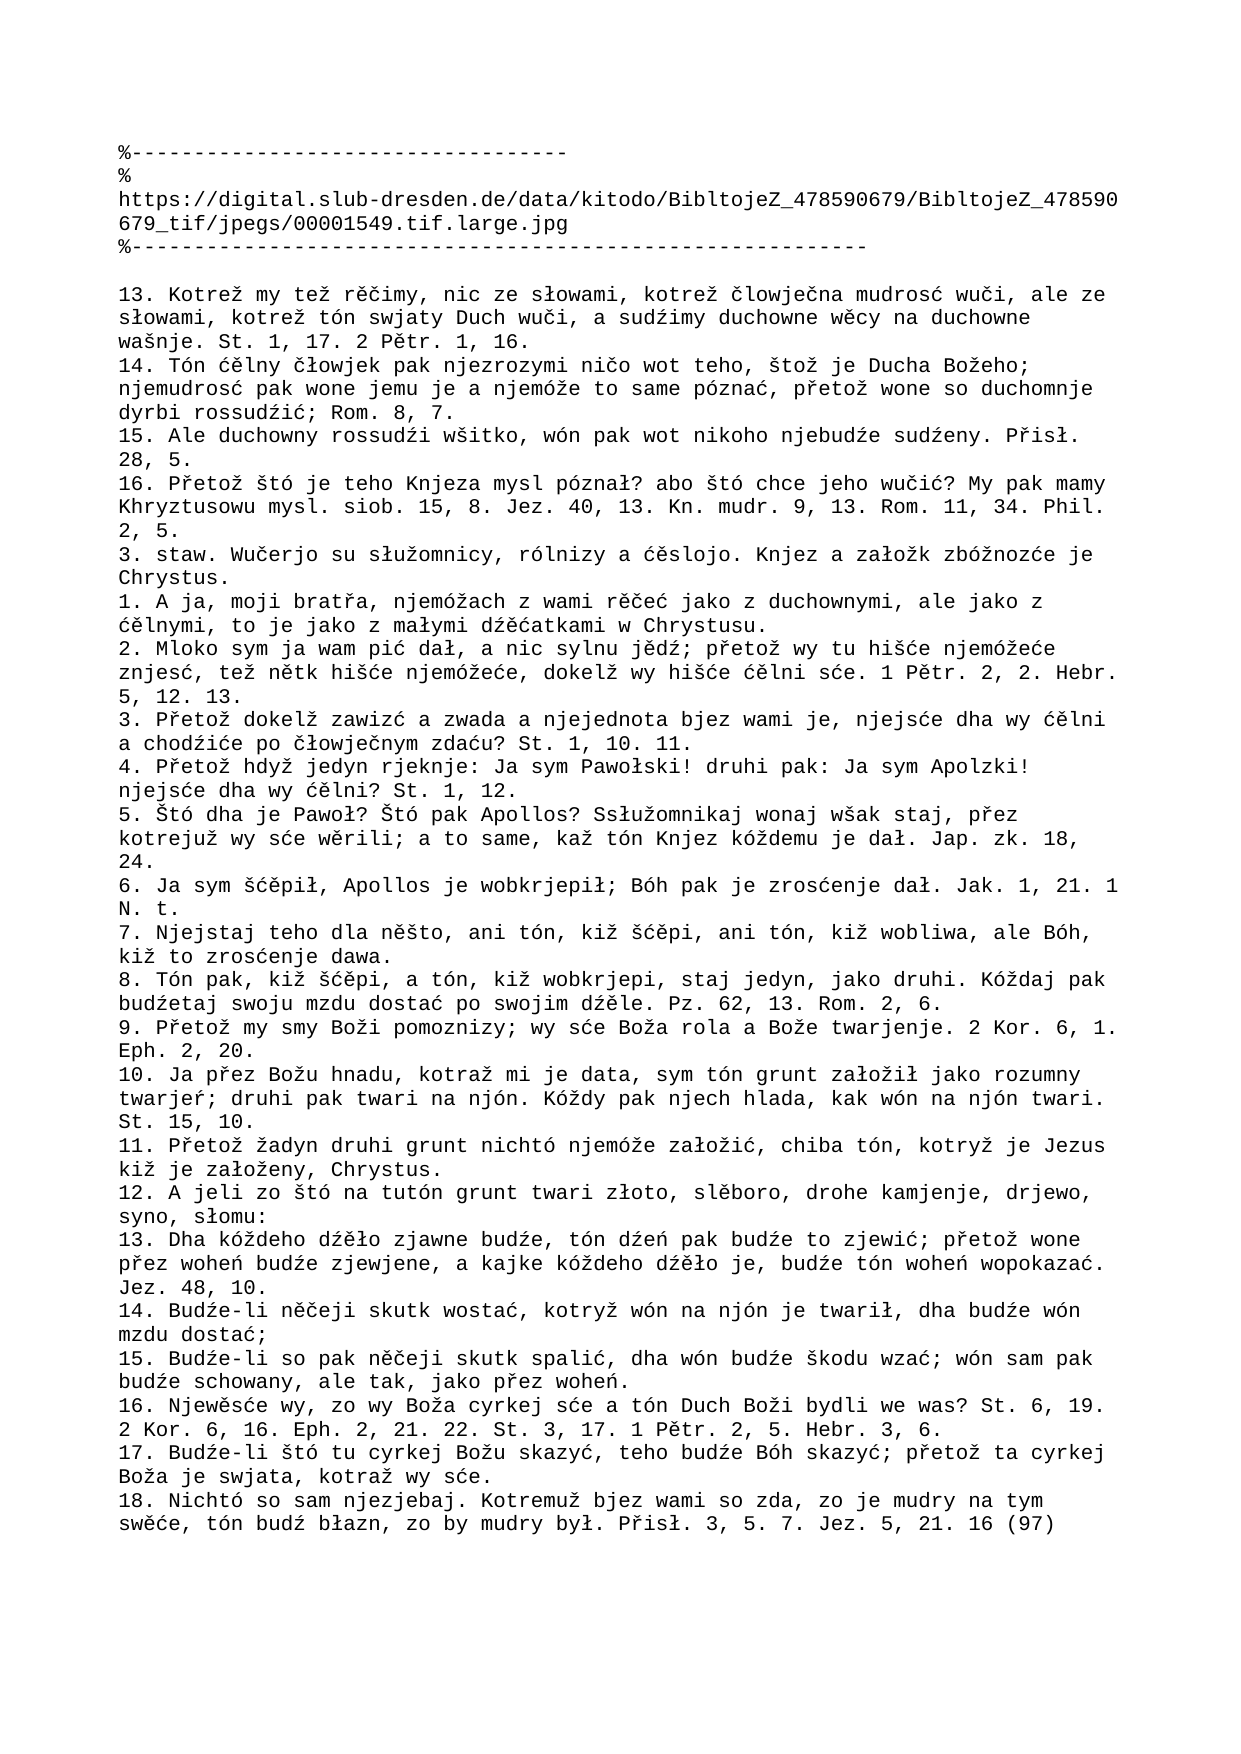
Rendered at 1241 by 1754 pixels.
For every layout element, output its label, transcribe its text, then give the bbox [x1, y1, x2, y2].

text 9. Přetož my smy Boži pomoznizy; wy sće Boža rola a Bože twarjenje. 2 Kor. 6, 1. Eph. 2, 20. [118, 1017, 1122, 1064]
text 15. Ale duchowny rossudźi wšitko, wón pak wot nikoho njebudźe sudźeny. Přisł. 28, 5. [118, 426, 1122, 473]
text 8. Tón pak, kiž šćěpi, a tón, kiž wobkrjepi, staj jedyn, jako druhi. Kóždaj pak budźetaj swoju mzdu dostać po swojim dźěle. Pz. 62, 13. Rom. 2, 6. [118, 969, 1122, 1017]
text 5. Štó dha je Pawoł? Štó pak Apollos? Ssłužomnikaj wonaj wšak staj, přez kotrejuž wy sće wěrili; a to same, kaž tón Knjez kóždemu je dał. Jap. zk. 18, 24. [118, 804, 1122, 875]
text 14. Tón ćělny čłowjek pak njezrozymi ničo wot teho, štož je Ducha Božeho; njemudrosć pak wone jemu je a njemóže to same póznać, přetož wone so duchomnje dyrbi rossudźić; Rom. 8, 7. [118, 354, 1122, 426]
text 18. Nichtó so sam njezjebaj. Kotremuž bjez wami so zda, zo je mudry na tym swěće, tón budź błazn, zo by mudry był. Přisł. 3, 5. 7. Jez. 5, 21. 16 (97) [118, 1489, 1122, 1537]
text 7. Njejstaj teho dla něšto, ani tón, kiž šćěpi, ani tón, kiž wobliwa, ale Bóh, kiž to zrosćenje dawa. [118, 922, 1122, 969]
text 6. Ja sym šćěpił, Apollos je wobkrjepił; Bóh pak je zrosćenje dał. Jak. 1, 21. 1 N. t. [118, 875, 1122, 922]
text 13. Dha kóždeho dźěło zjawne budźe, tón dźeń pak budźe to zjewić; přetož wone přez woheń budźe zjewjene, a kajke kóždeho dźěło je, budźe tón woheń wopokazać. Jez. 48, 10. [118, 1229, 1122, 1300]
text 3. Přetož dokelž zawizć a zwada a njejednota bjez wami je, njejsće dha wy ćělni a chodźiće po čłowječnym zdaću? St. 1, 10. 11. [118, 709, 1122, 757]
text 15. Budźe-li so pak něčeji skutk spalić, dha wón budźe škodu wzać; wón sam pak budźe schowany, ale tak, jako přez woheń. [118, 1348, 1122, 1395]
text 16. Njewěsće wy, zo wy Boža cyrkej sće a tón Duch Boži bydli we was? St. 6, 19. 2 Kor. 6, 16. Eph. 2, 21. 22. St. 3, 17. 1 Pětr. 2, 5. Hebr. 3, 6. [118, 1395, 1122, 1442]
text 16. Přetož štó je teho Knjeza mysl póznał? abo štó chce jeho wučić? My pak mamy Khryztusowu mysl. siob. 15, 8. Jez. 40, 13. Kn. mudr. 9, 13. Rom. 11, 34. Phil. 2, 5. [118, 473, 1122, 544]
text 10. Ja přez Božu hnadu, kotraž mi je data, sym tón grunt załožił jako rozumny twarjeŕ; druhi pak twari na njón. Kóždy pak njech hlada, kak wón na njón twari. St. 15, 10. [118, 1064, 1122, 1135]
text 4. Přetož hdyž jedyn rjeknje: Ja sym Pawołski! druhi pak: Ja sym Apolzki! njejsće dha wy ćělni? St. 1, 12. [118, 757, 1122, 804]
text 11. Přetož žadyn druhi grunt nichtó njemóže załožić, chiba tón, kotryž je Jezus kiž je załoženy, Chrystus. [118, 1135, 1122, 1182]
text 14. Budźe-li něčeji skutk wostać, kotryž wón na njón je twarił, dha budźe wón mzdu dostać; [118, 1300, 1122, 1348]
text % https://digital.slub-dresden.de/data/kitodo/BibltojeZ_478590679/BibltojeZ_478590679_tif/jpegs/00001549.tif.large.jpg [118, 165, 1122, 236]
text 3. staw. Wučerjo su słužomnicy, rólnizy a ćěslojo. Knjez a załožk zbóžnozće je Chrystus. [118, 544, 1122, 591]
text 13. Kotrež my tež rěčimy, nic ze słowami, kotrež člowječna mudrosć wuči, ale ze słowami, kotrež tón swjaty Duch wuči, a sudźimy duchowne wěcy na duchowne wašnje. St. 1, 17. 2 Pětr. 1, 16. [118, 284, 1122, 354]
text 2. Mloko sym ja wam pić dał, a nic sylnu jědź; přetož wy tu hišće njemóžeće znjesć, tež nětk hišće njemóžeće, dokelž wy hišće ćělni sće. 1 Pětr. 2, 2. Hebr. 5, 12. 13. [118, 638, 1122, 709]
text 12. A jeli zo štó na tutón grunt twari złoto, slěboro, drohe kamjenje, drjewo, syno, słomu: [118, 1182, 1122, 1229]
text %----------------------------------- [118, 142, 1122, 165]
text 17. Budźe-li štó tu cyrkej Božu skazyć, teho budźe Bóh skazyć; přetož ta cyrkej Boža je swjata, kotraž wy sće. [118, 1442, 1122, 1489]
text %----------------------------------------------------------- [118, 236, 1122, 260]
text 1. A ja, moji bratřa, njemóžach z wami rěčeć jako z duchownymi, ale jako z ćělnymi, to je jako z małymi dźěćatkami w Chrystusu. [118, 591, 1122, 638]
